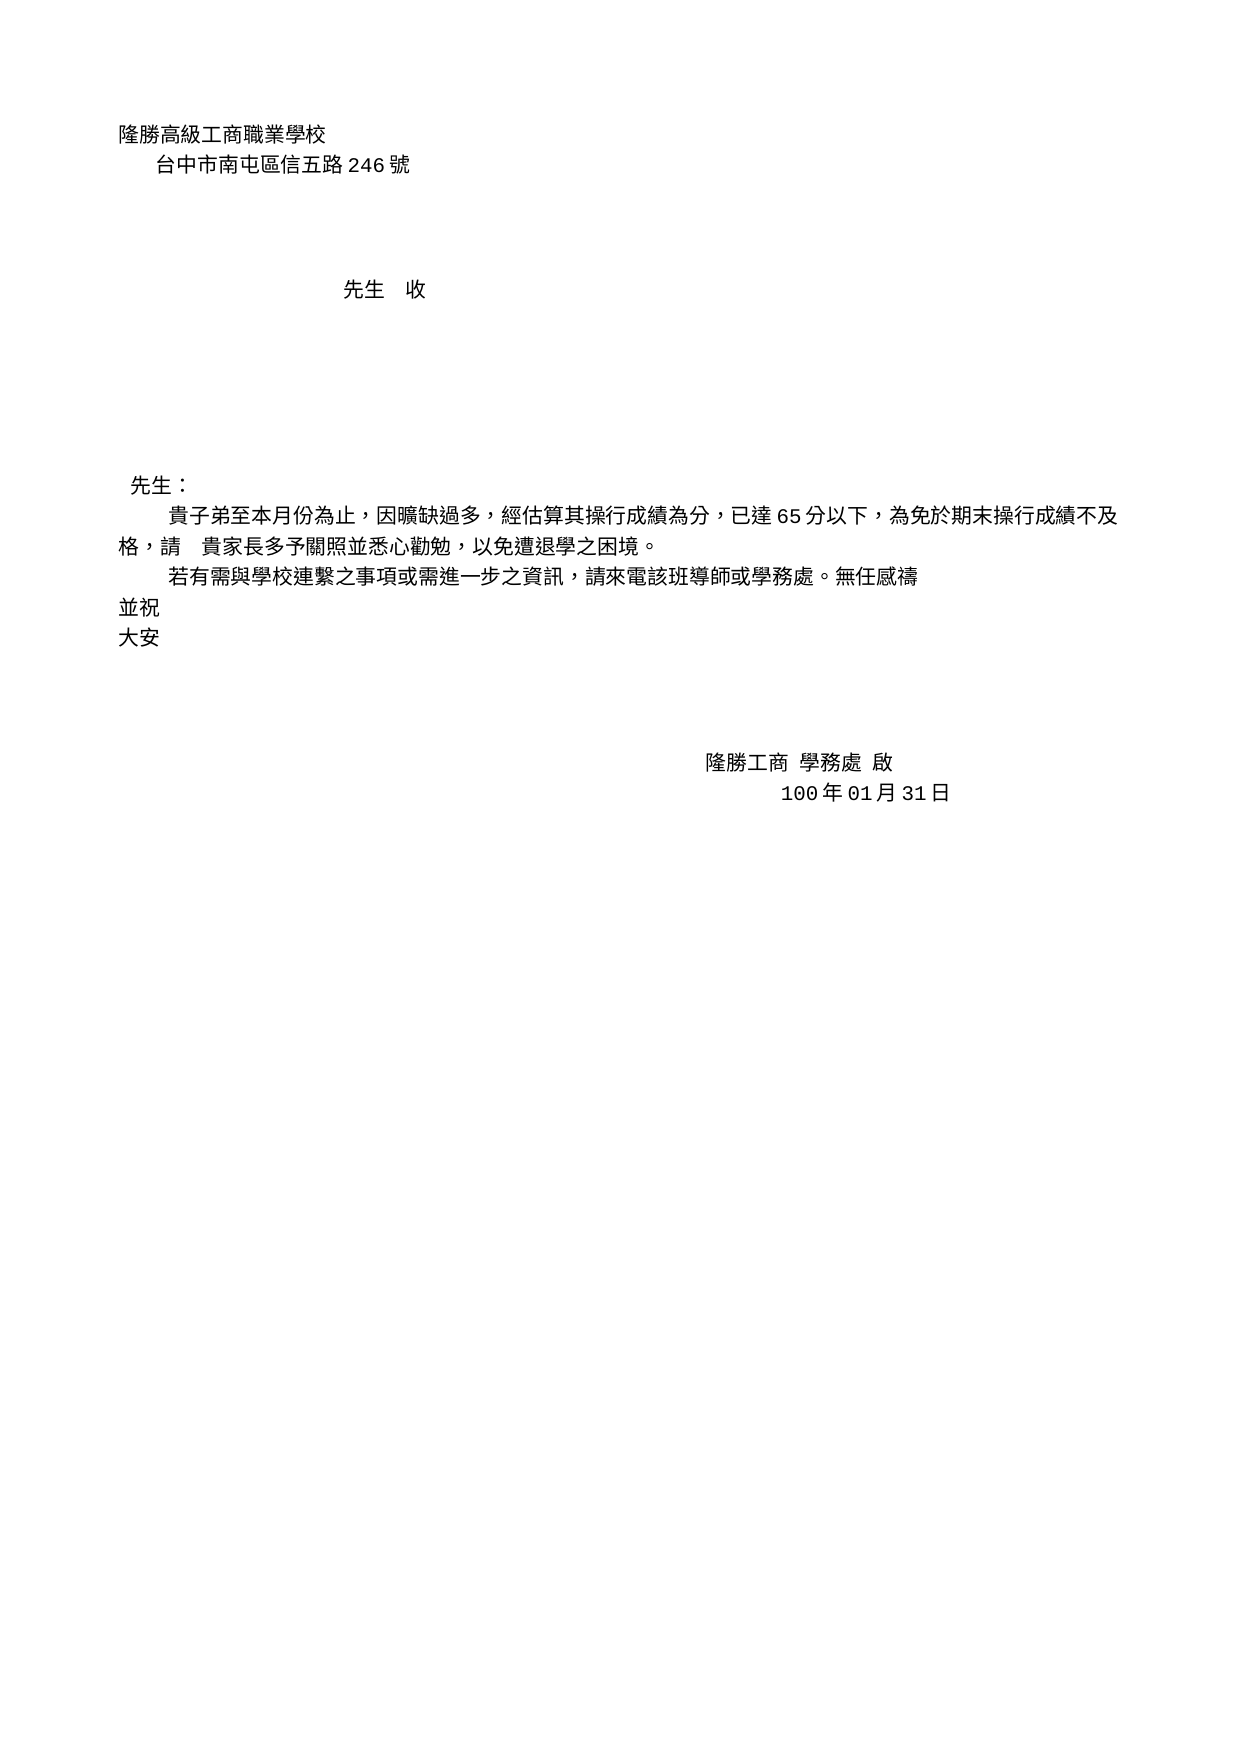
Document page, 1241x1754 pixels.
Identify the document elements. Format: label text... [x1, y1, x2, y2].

text 100年01月31日 [118, 776, 1122, 807]
text 若有需與學校連繫之事項或需進一步之資訊，請來電該班導師或學務處。無任感禱 [118, 560, 1122, 591]
text 先生 收 [118, 273, 1122, 304]
text 隆勝工商 學務處 啟 [118, 746, 1122, 776]
text 隆勝高級工商職業學校 [118, 118, 1122, 148]
text 台中市南屯區信五路246號 [118, 148, 1122, 179]
text 大安 [118, 621, 1122, 651]
text 貴子弟至本月份為止，因曠缺過多，經估算其操行成績為分，已達65分以下，為免於期末操行成績不及格，請 貴家長多予關照並悉心勸勉，以免遭退學之困境。 [118, 500, 1122, 560]
text 並祝 [118, 591, 1122, 621]
text 先生： [118, 469, 1122, 500]
